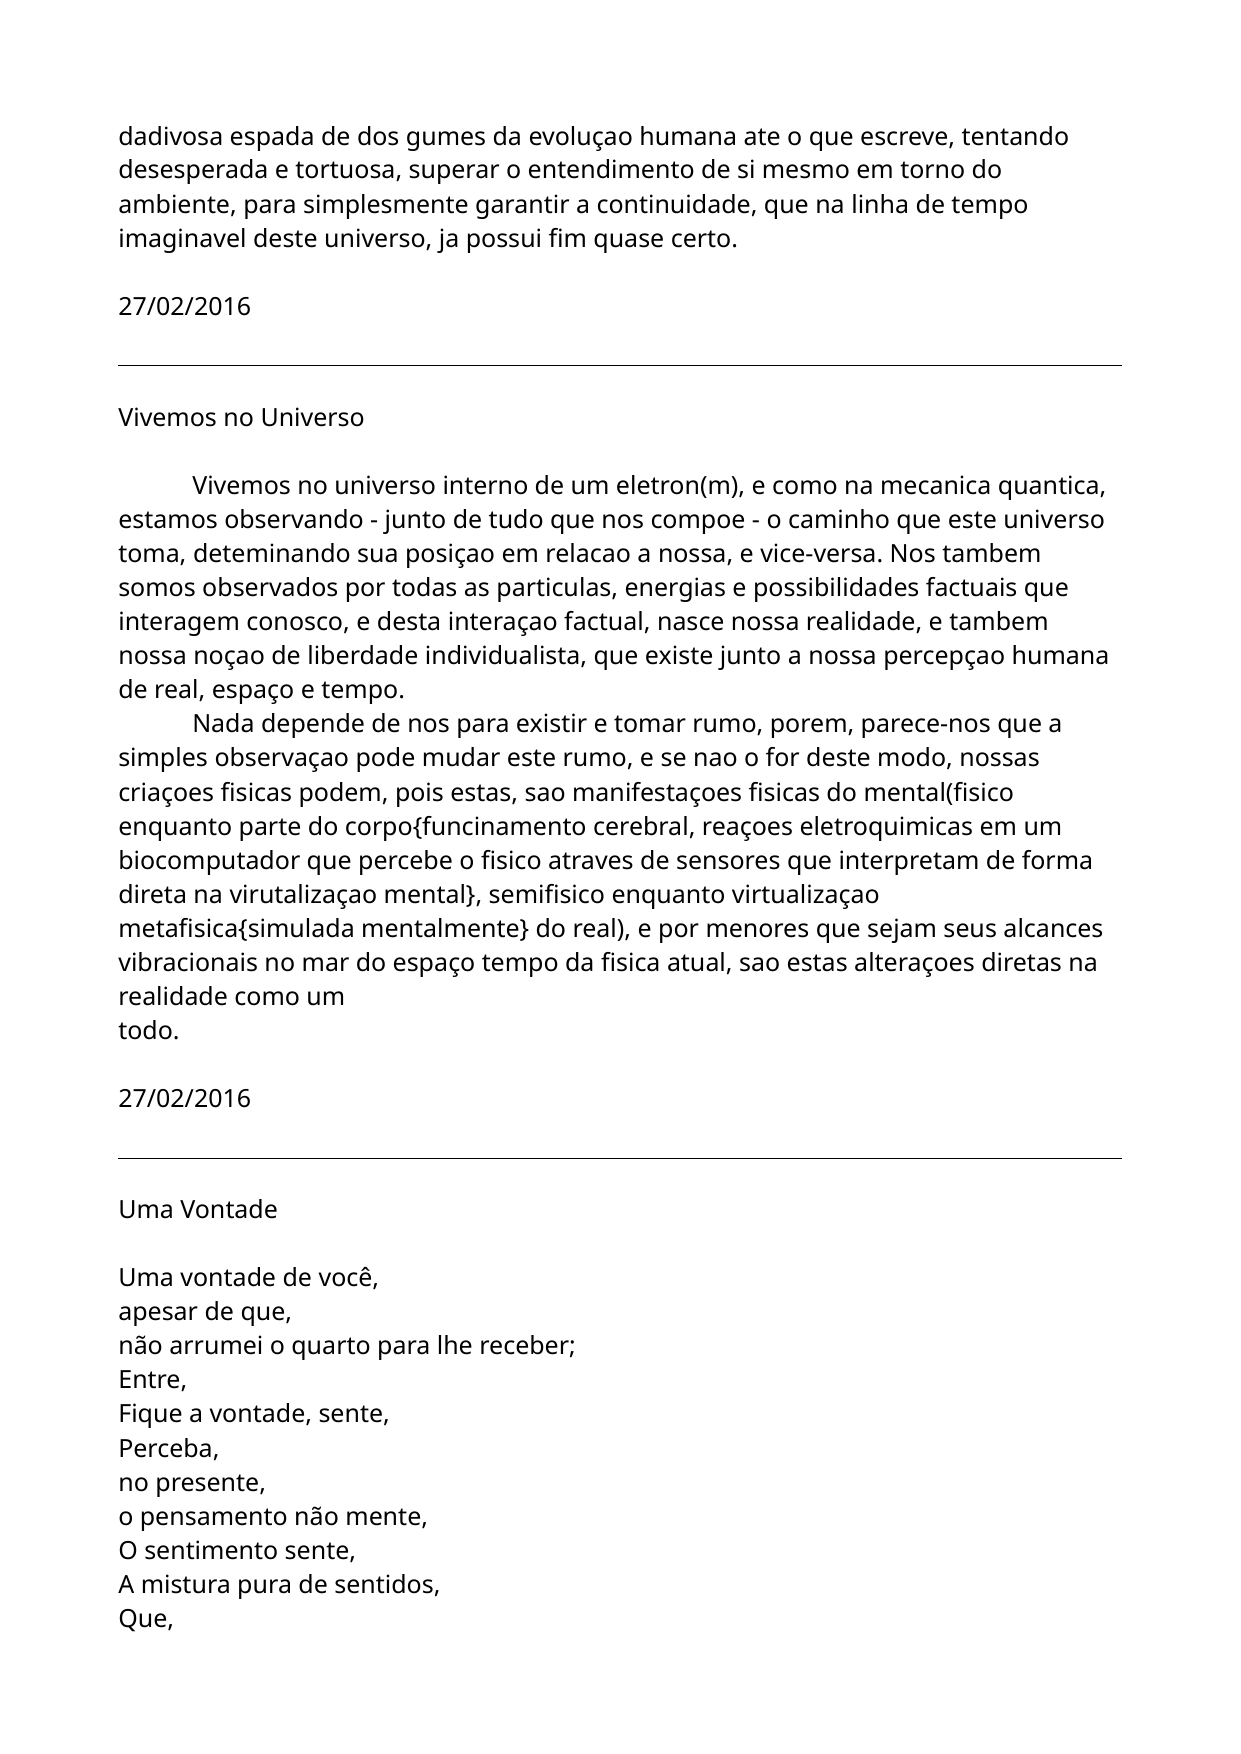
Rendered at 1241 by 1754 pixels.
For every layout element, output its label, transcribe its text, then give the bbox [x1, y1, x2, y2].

text 27/02/2016 [118, 288, 1122, 322]
text Entre, [118, 1362, 1122, 1396]
text Uma Vontade [118, 1192, 1122, 1226]
text Fique a vontade, sente, [118, 1396, 1122, 1430]
text Que, [118, 1601, 1122, 1634]
text Uma vontade de você, [118, 1260, 1122, 1294]
text dadivosa espada de dos gumes da evoluçao humana ate o que escreve, tentando desesperada e tortuosa, superar o entendimento de si mesmo em torno do ambiente, para simplesmente garantir a continuidade, que na linha de tempo imaginavel deste universo, ja possui fim quase certo. [118, 118, 1122, 254]
text Nada depende de nos para existir e tomar rumo, porem, parece-nos que a simples observaçao pode mudar este rumo, e se nao o for deste modo, nossas criaçoes fisicas podem, pois estas, sao manifestaçoes fisicas do mental(fisico enquanto parte do corpo{funcinamento cerebral, reaçoes eletroquimicas em um biocomputador que percebe o fisico atraves de sensores que interpretam de forma direta na virutalizaçao mental}, semifisico enquanto virtualizaçao metafisica{simulada mentalmente} do real), e por menores que sejam seus alcances vibracionais no mar do espaço tempo da fisica atual, sao estas alteraçoes diretas na realidade como um [118, 706, 1122, 1013]
text apesar de que, [118, 1294, 1122, 1328]
text no presente, [118, 1464, 1122, 1498]
text estamos observando - junto de tudo que nos compoe - o caminho que este universo toma, deteminando sua posiçao em relacao a nossa, e vice-versa. Nos tambem somos observados por todas as particulas, energias e possibilidades factuais que interagem conosco, e desta interaçao factual, nasce nossa realidade, e tambem nossa noçao de liberdade individualista, que existe junto a nossa percepçao humana de real, espaço e tempo. [118, 502, 1122, 706]
text Vivemos no Universo [118, 399, 1122, 433]
text 27/02/2016 [118, 1081, 1122, 1115]
text A mistura pura de sentidos, [118, 1566, 1122, 1601]
text Perceba, [118, 1430, 1122, 1464]
text Vivemos no universo interno de um eletron(m), e como na mecanica quantica, [118, 468, 1122, 502]
text O sentimento sente, [118, 1532, 1122, 1566]
text não arrumei o quarto para lhe receber; [118, 1328, 1122, 1362]
text todo. [118, 1013, 1122, 1047]
text o pensamento não mente, [118, 1498, 1122, 1532]
